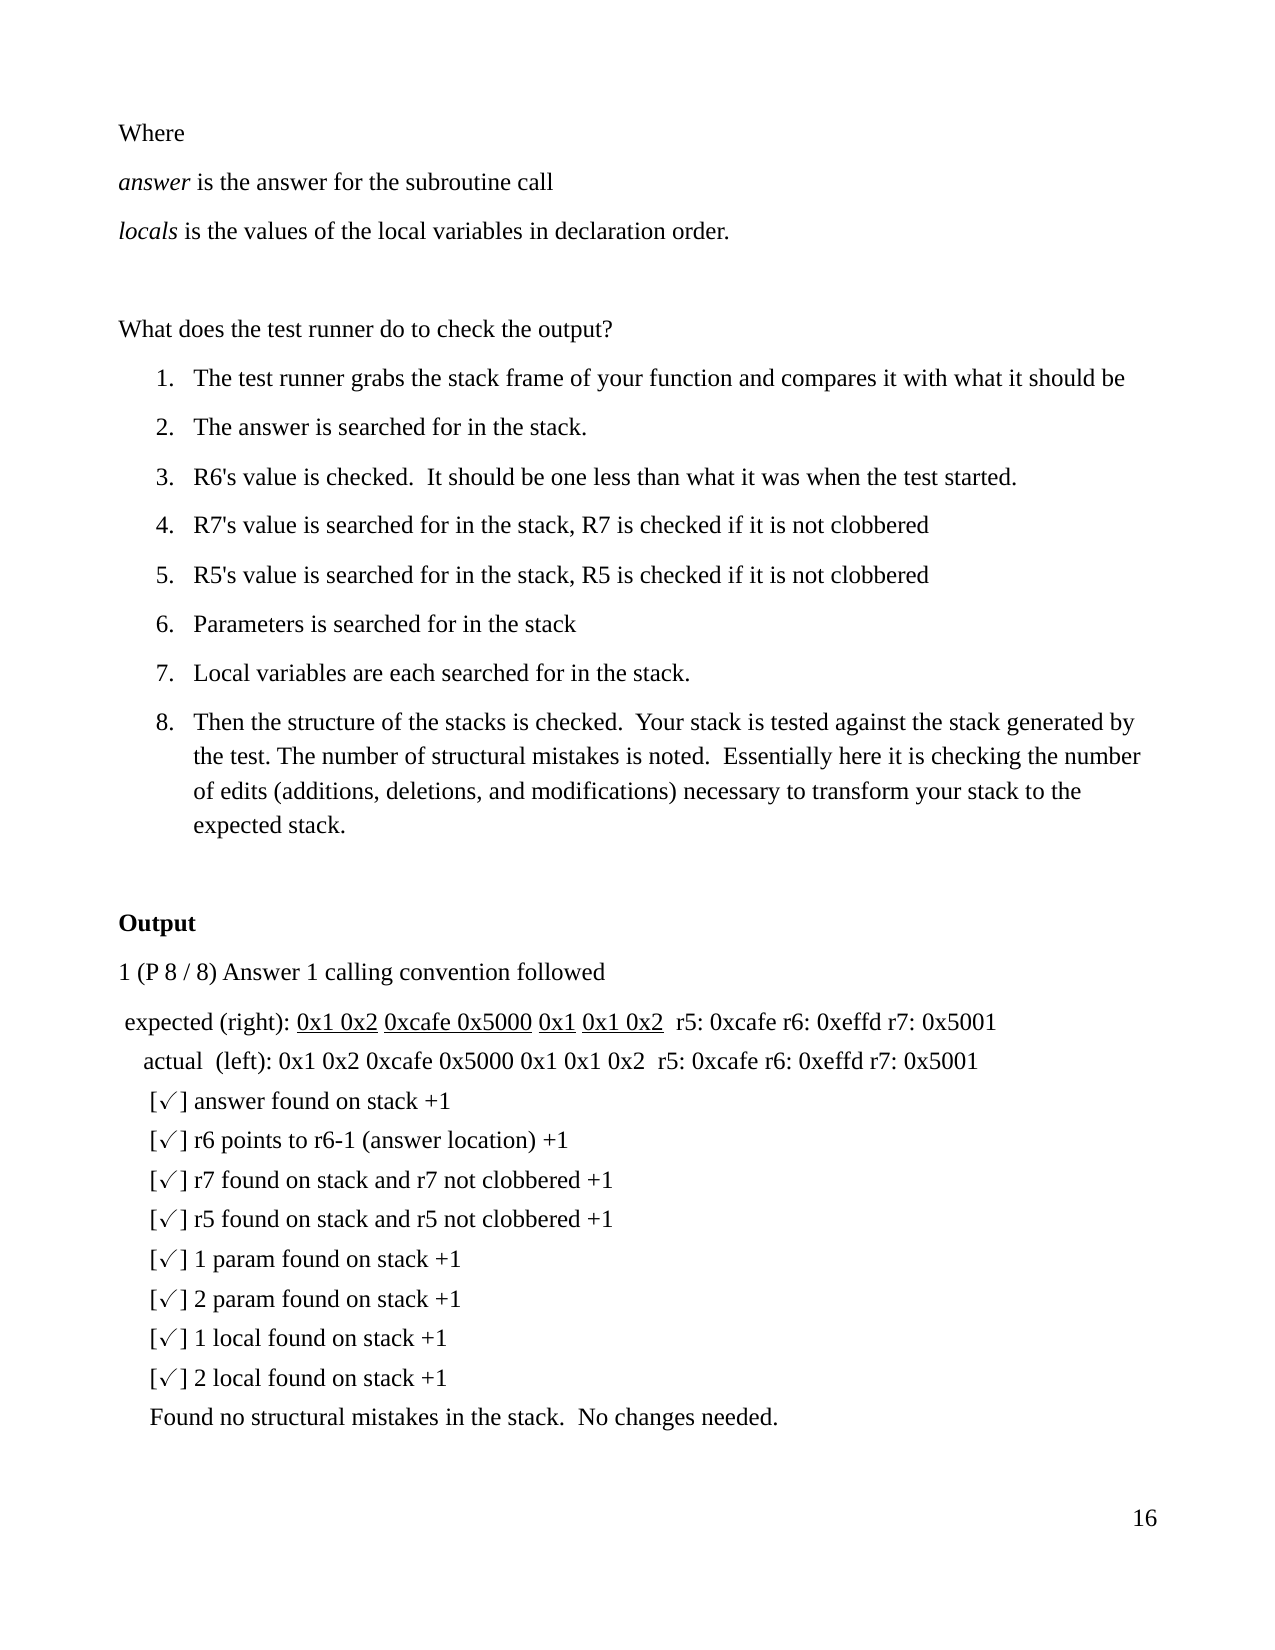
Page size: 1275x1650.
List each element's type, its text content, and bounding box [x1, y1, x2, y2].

list R6's value is checked. It should be one less than what it was when the test started. [156, 462, 1157, 490]
list Then the structure of the stacks is checked. Your stack is tested against the stack generated by the test. The number of structural mistakes is noted. Essentially here it is checking the number of edits (additions, deletions, and modifications) necessary to transform your stack to the expected stack. [156, 707, 1157, 839]
list Local variables are each searched for in the stack. [156, 658, 1157, 687]
text What does the test runner do to check the output? [118, 314, 1157, 343]
text [✓] 2 local found on stack +1 [118, 1363, 1157, 1392]
list Parameters is searched for in the stack [156, 609, 1157, 637]
list R7's value is searched for in the stack, R7 is checked if it is not clobbered [156, 511, 1157, 539]
list The test runner grabs the stack frame of your function and compares it with what it should be [156, 363, 1157, 392]
text [✓] 2 param found on stack +1 [118, 1284, 1157, 1312]
text [✓] 1 local found on stack +1 [118, 1323, 1157, 1352]
text locals is the values of the local variables in declaration order. [118, 216, 1157, 245]
text Found no structural mistakes in the stack. No changes needed. [118, 1402, 1157, 1431]
text 1 (P 8 / 8) Answer 1 calling convention followed [118, 957, 1157, 986]
text [✓] r6 points to r6-1 (answer location) +1 [118, 1125, 1157, 1154]
text [✓] r7 found on stack and r7 not clobbered +1 [118, 1165, 1157, 1194]
text [✓] answer found on stack +1 [118, 1086, 1157, 1114]
text answer is the answer for the subroutine call [118, 167, 1157, 196]
list The answer is searched for in the stack. [156, 412, 1157, 441]
text Output [118, 908, 1157, 937]
text [✓] 1 param found on stack +1 [118, 1244, 1157, 1273]
text [✓] r5 found on stack and r5 not clobbered +1 [118, 1204, 1157, 1233]
text Where [118, 118, 1157, 147]
list R5's value is searched for in the stack, R5 is checked if it is not clobbered [156, 560, 1157, 588]
text actual (left): 0x1 0x2 0xcafe 0x5000 0x1 0x1 0x2 r5: 0xcafe r6: 0xeffd r7: 0x5001 [118, 1046, 1157, 1075]
text expected (right): 0x1 0x2 0xcafe 0x5000 0x1 0x1 0x2 r5: 0xcafe r6: 0xeffd r7: 0x5001 [118, 1007, 1157, 1035]
